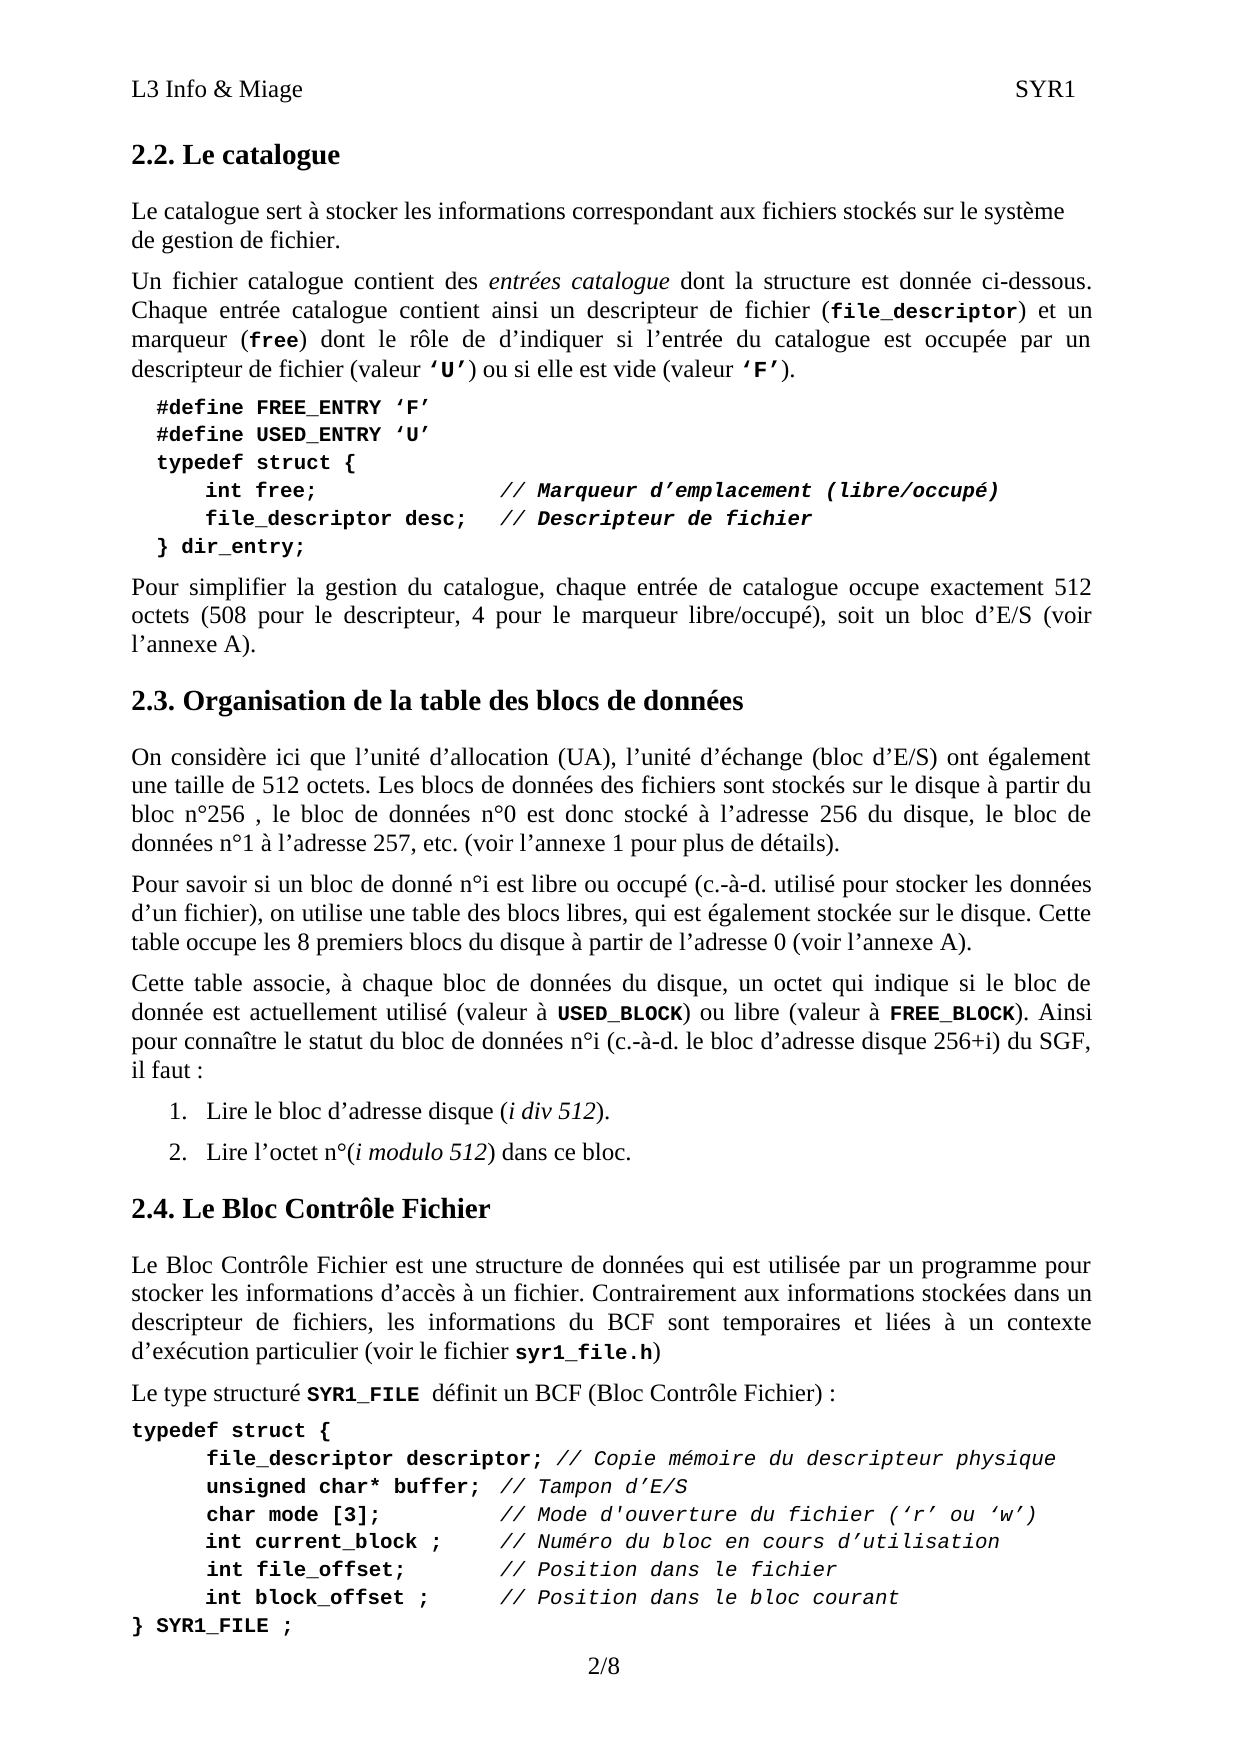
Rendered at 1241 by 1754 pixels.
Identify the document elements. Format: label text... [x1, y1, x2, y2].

text unsigned char* buffer; // Tampon d’E/S [131, 1476, 1092, 1499]
text Le Bloc Contrôle Fichier est une structure de données qui est utilisée par un programme pour stocker les informations d’accès à un fichier. Contrairement aux informations stockées dans un descripteur de fichiers, les informations du BCF sont temporaires et liées à un contexte d’exécution particulier (voir le fichier syr1_file.h) [131, 1250, 1092, 1366]
text Un fichier catalogue contient des entrées catalogue dont la structure est donnée ci-dessous. Chaque entrée catalogue contient ainsi un descripteur de fichier (file_descriptor) et un marqueur (free) dont le rôle de d’indiquer si l’entrée du catalogue est occupée par un descripteur de fichier (valeur ‘U’) ou si elle est vide (valeur ‘F’). [131, 266, 1092, 384]
subtitle 2.4. Le Bloc Contrôle Fichier [131, 1191, 1092, 1225]
text Le type structuré SYR1_FILE définit un BCF (Bloc Contrôle Fichier) : [131, 1378, 1092, 1408]
text int current_block ; // Numéro du bloc en cours d’utilisation [131, 1531, 1092, 1555]
text Pour simplifier la gestion du catalogue, chaque entrée de catalogue occupe exactement 512 octets (508 pour le descripteur, 4 pour le marqueur libre/occupé), soit un bloc d’E/S (voir l’annexe A). [131, 572, 1092, 658]
text file_descriptor desc; // Descripteur de fichier [131, 508, 1092, 532]
list Lire l’octet n°(i modulo 512) dans ce bloc. [169, 1137, 1092, 1166]
text #define USED_ENTRY ‘U’ [131, 424, 1092, 448]
text On considère ici que l’unité d’allocation (UA), l’unité d’échange (bloc d’E/S) ont également une taille de 512 octets. Les blocs de données des fichiers sont stockés sur le disque à partir du bloc n°256 , le bloc de données n°0 est donc stocké à l’adresse 256 du disque, le bloc de données n°1 à l’adresse 257, etc. (voir l’annexe 1 pour plus de détails). [131, 742, 1092, 857]
text typedef struct { [131, 1420, 1092, 1444]
text } dir_entry; [131, 536, 1092, 559]
text Pour savoir si un bloc de donné n°i est libre ou occupé (c.-à-d. utilisé pour stocker les données d’un fichier), on utilise une table des blocs libres, qui est également stockée sur le disque. Cette table occupe les 8 premiers blocs du disque à partir de l’adresse 0 (voir l’annexe A). [131, 869, 1092, 955]
text Le catalogue sert à stocker les informations correspondant aux fichiers stockés sur le système de gestion de fichier. [131, 196, 1092, 253]
text int file_offset; // Position dans le fichier [131, 1559, 1092, 1583]
text int free; // Marqueur d’emplacement (libre/occupé) [131, 480, 1092, 504]
text #define FREE_ENTRY ‘F’ [131, 397, 1092, 420]
text Cette table associe, à chaque bloc de données du disque, un octet qui indique si le bloc de donnée est actuellement utilisé (valeur à USED_BLOCK) ou libre (valeur à FREE_BLOCK). Ainsi pour connaître le statut du bloc de données n°i (c.-à-d. le bloc d’adresse disque 256+i) du SGF, il faut : [131, 968, 1092, 1084]
subtitle 2.3. Organisation de la table des blocs de données [131, 683, 1092, 717]
text int block_offset ; // Position dans le bloc courant [131, 1587, 1092, 1611]
text char mode [3]; // Mode d'ouverture du fichier (‘r’ ou ‘w’) [131, 1504, 1092, 1527]
subtitle 2.2. Le catalogue [131, 137, 1092, 171]
list Lire le bloc d’adresse disque (i div 512). [169, 1096, 1092, 1125]
text typedef struct { [131, 452, 1092, 476]
text file_descriptor descriptor; // Copie mémoire du descripteur physique [131, 1448, 1092, 1472]
text } SYR1_FILE ; [131, 1615, 1092, 1638]
